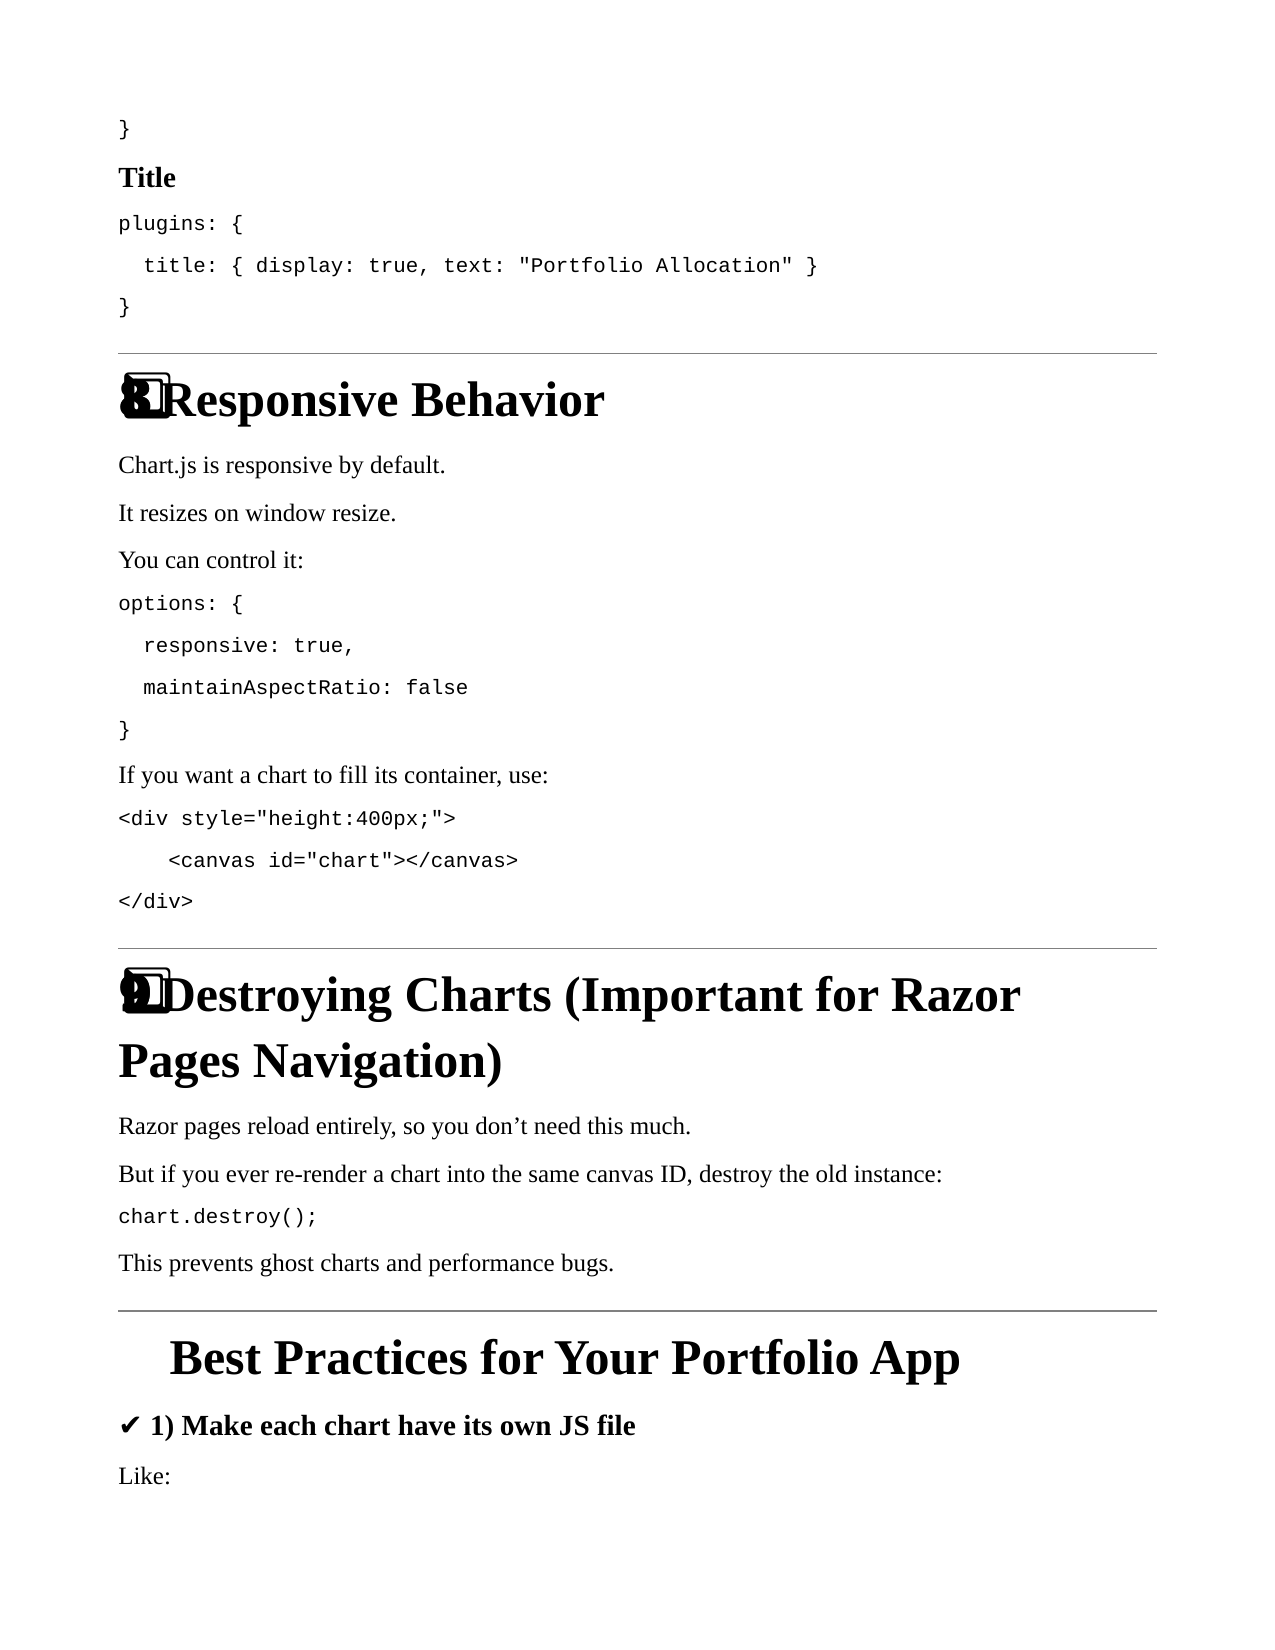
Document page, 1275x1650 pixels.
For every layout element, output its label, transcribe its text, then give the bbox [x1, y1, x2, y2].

text But if you ever re-render a chart into the same canvas ID, destroy the old instance: [118, 1159, 1157, 1188]
text chart.destroy(); [118, 1207, 1157, 1230]
text If you want a chart to fill its container, use: [118, 760, 1157, 789]
text plugins: { [118, 213, 1157, 237]
text Chart.js is responsive by default. [118, 450, 1157, 479]
text } [118, 297, 1157, 320]
text You can control it: [118, 546, 1157, 574]
subtitle ✔ 1) Make each chart have its own JS file [118, 1408, 1157, 1442]
text maintainAspectRatio: false [118, 677, 1157, 700]
text } [118, 718, 1157, 742]
text Razor pages reload entirely, so you don’t need this much. [118, 1111, 1157, 1140]
text } [118, 118, 1157, 142]
text </div> [118, 891, 1157, 915]
text This prevents ghost charts and performance bugs. [118, 1248, 1157, 1277]
text <div style="height:400px;"> [118, 808, 1157, 832]
subtitle 8️⃣ Responsive Behavior [118, 370, 1157, 427]
text title: { display: true, text: "Portfolio Allocation" } [118, 255, 1157, 278]
subtitle 9️⃣ Destroying Charts (Important for Razor Pages Navigation) [118, 965, 1157, 1088]
subtitle 🔟 Best Practices for Your Portfolio App [118, 1327, 1157, 1385]
text Like: [118, 1461, 1157, 1490]
subtitle Title [118, 160, 1157, 193]
text It resizes on window resize. [118, 498, 1157, 527]
text options: { [118, 593, 1157, 617]
text responsive: true, [118, 635, 1157, 659]
text <canvas id="chart"></canvas> [118, 850, 1157, 873]
